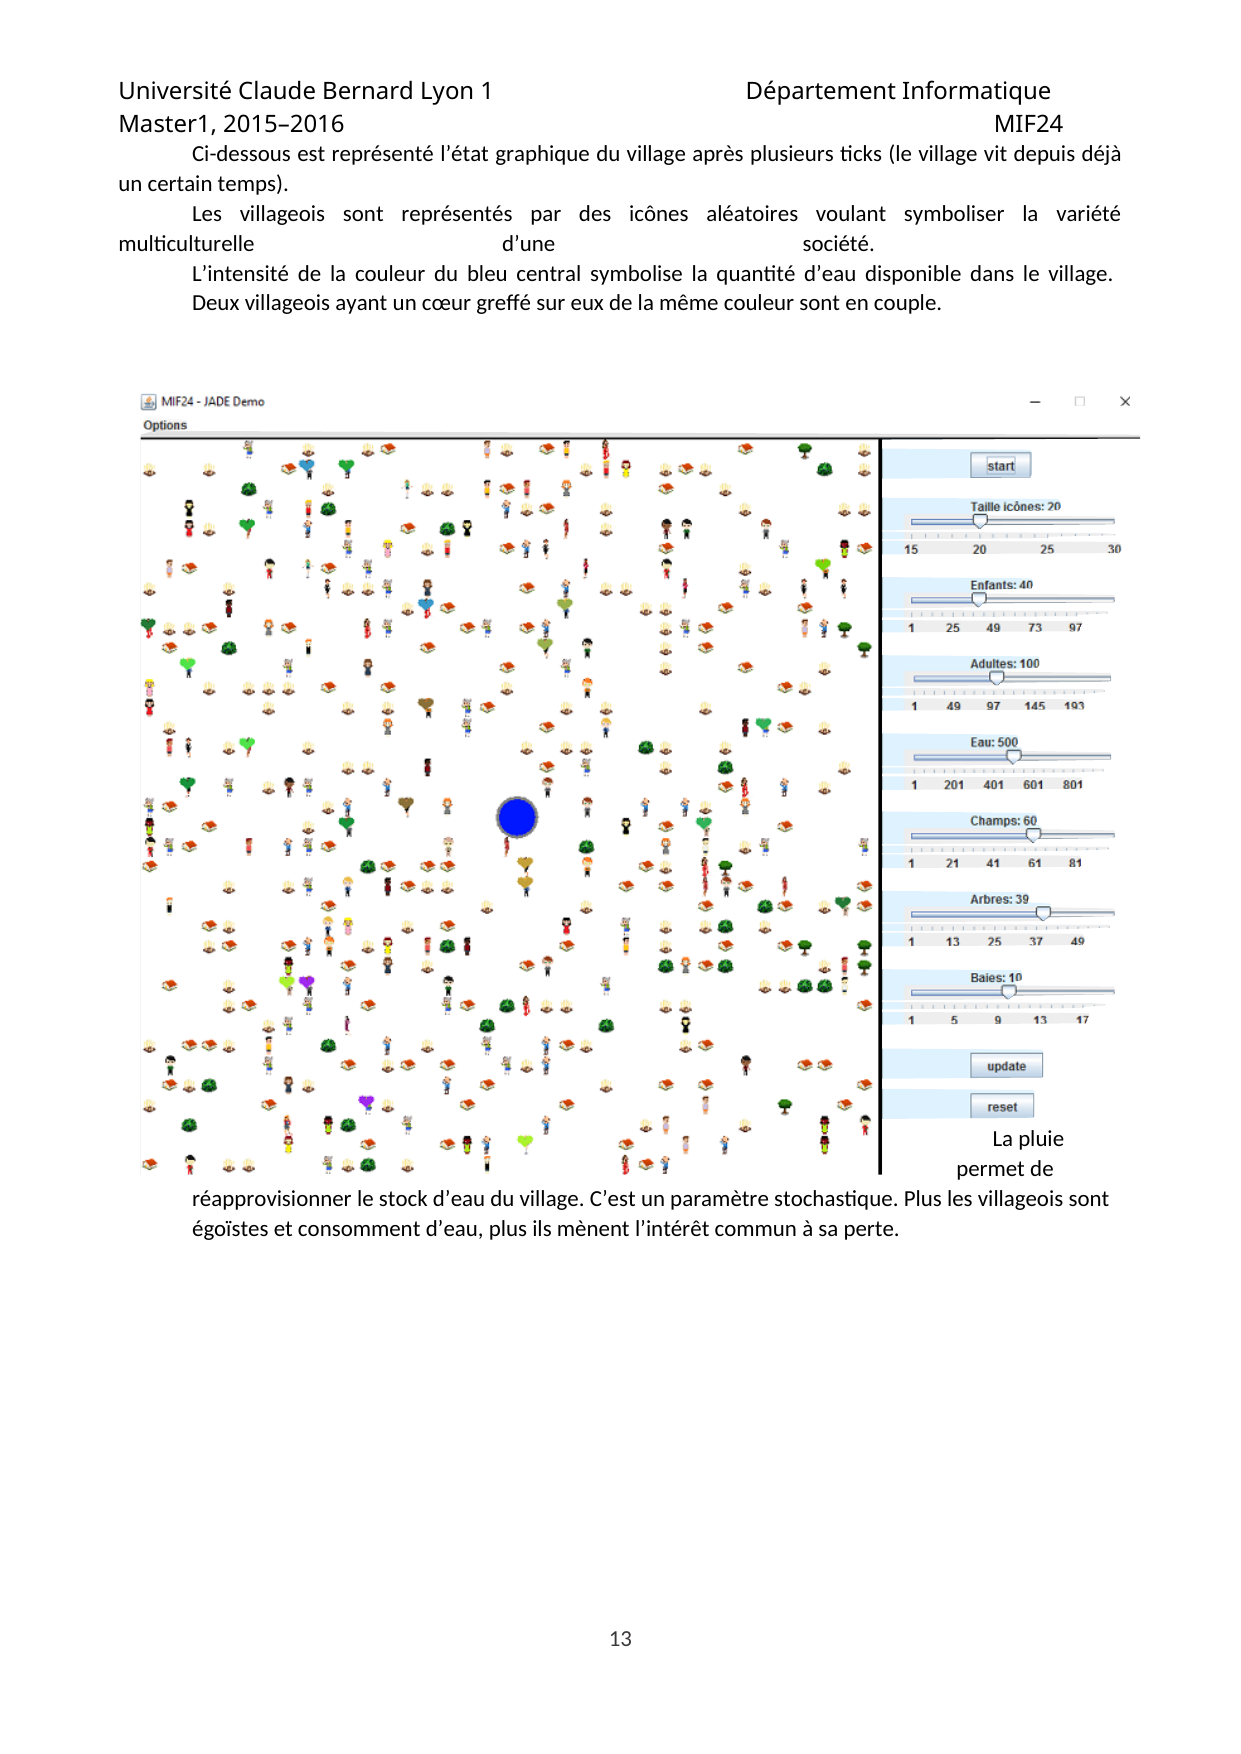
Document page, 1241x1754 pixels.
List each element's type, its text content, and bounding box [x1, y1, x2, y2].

text Ci-dessous est représenté l’état graphique du village après plusieurs ticks (le village vit depuis déjà un certain temps). Les villageois sont représentés par des icônes aléatoires voulant symboliser la variété multiculturelle d’une société. L’intensité de la couleur du bleu central symbolise la quantité d’eau disponible dans le village. Deux villageois ayant un cœur greffé sur eux de la même couleur sont en couple. [118, 139, 1122, 317]
text La pluie permet de réapprovisionner le stock d’eau du village. C’est un paramètre stochastique. Plus les villageois sont égoïstes et consomment d’eau, plus ils mènent l’intérêt commun à sa perte. [192, 1094, 1122, 1242]
